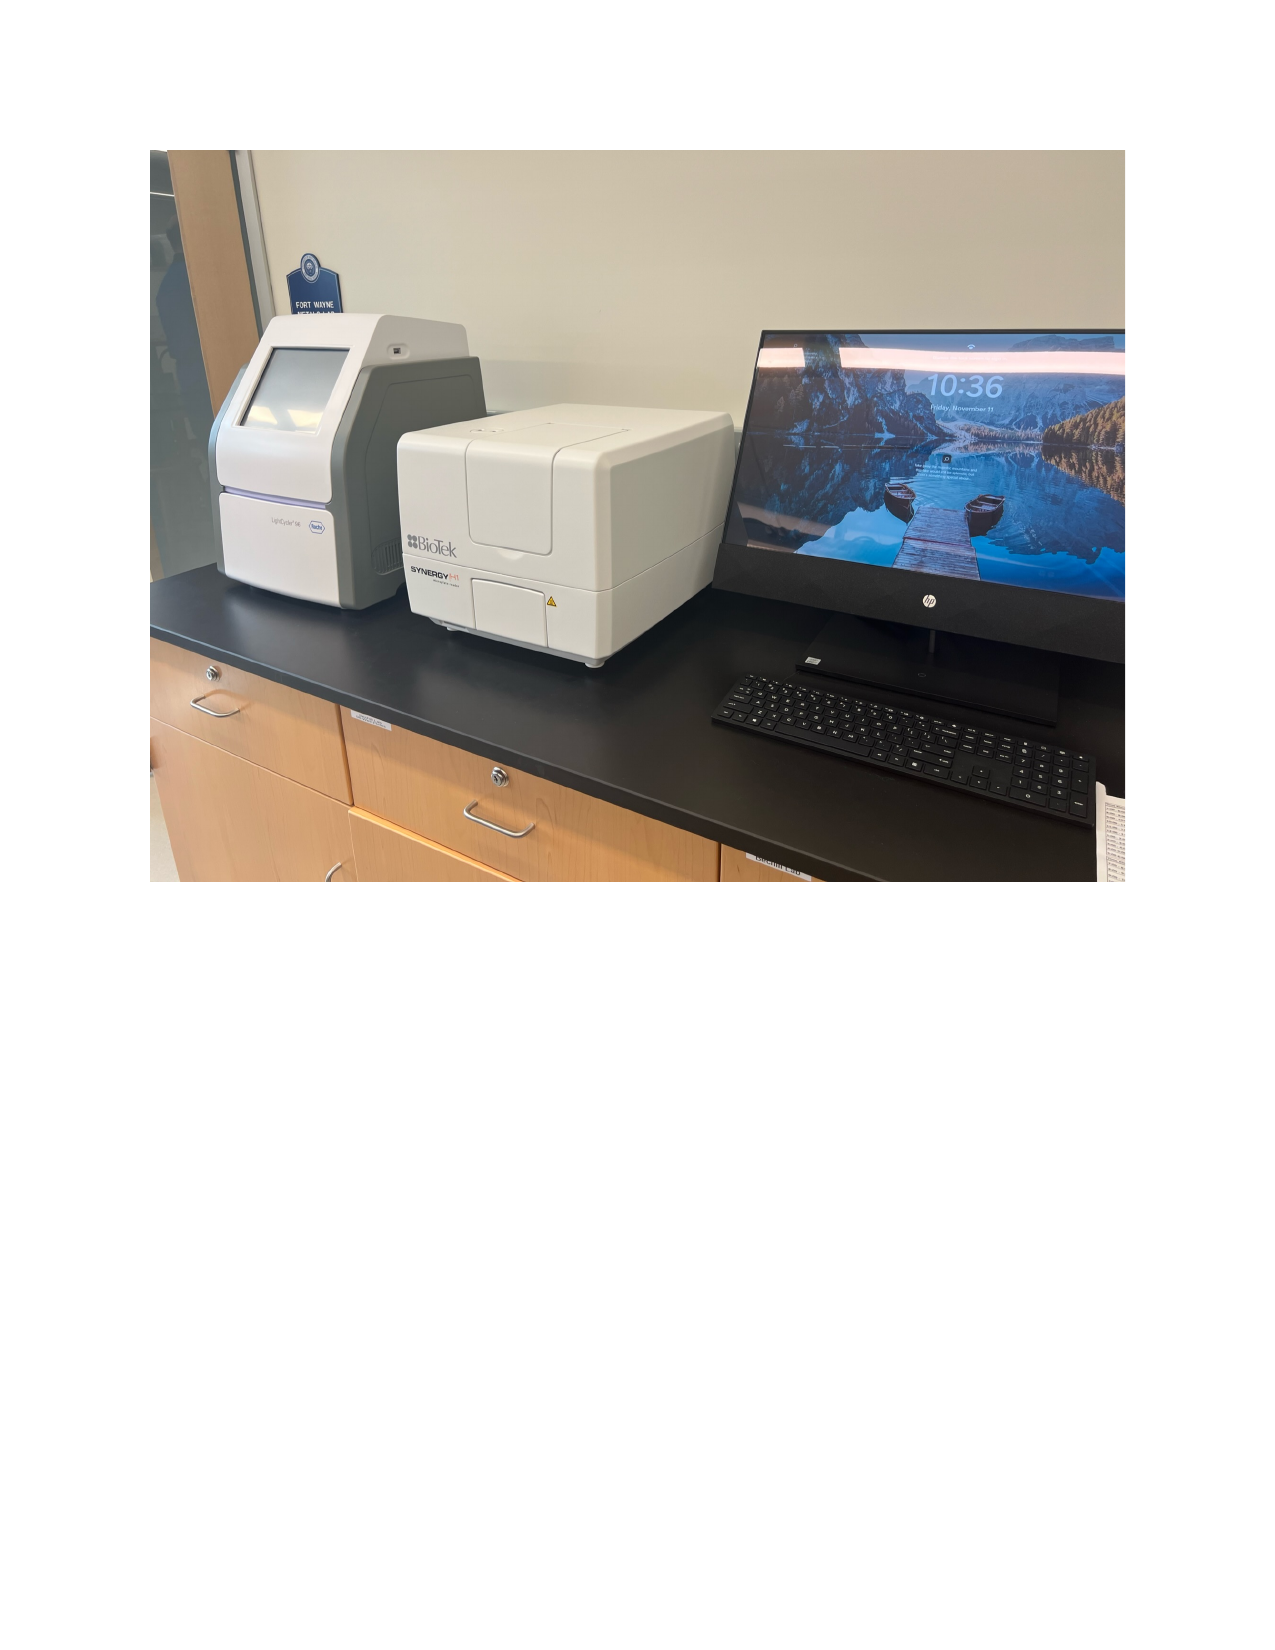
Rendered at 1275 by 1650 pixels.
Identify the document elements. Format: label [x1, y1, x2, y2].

picture [150, 150, 1125, 882]
